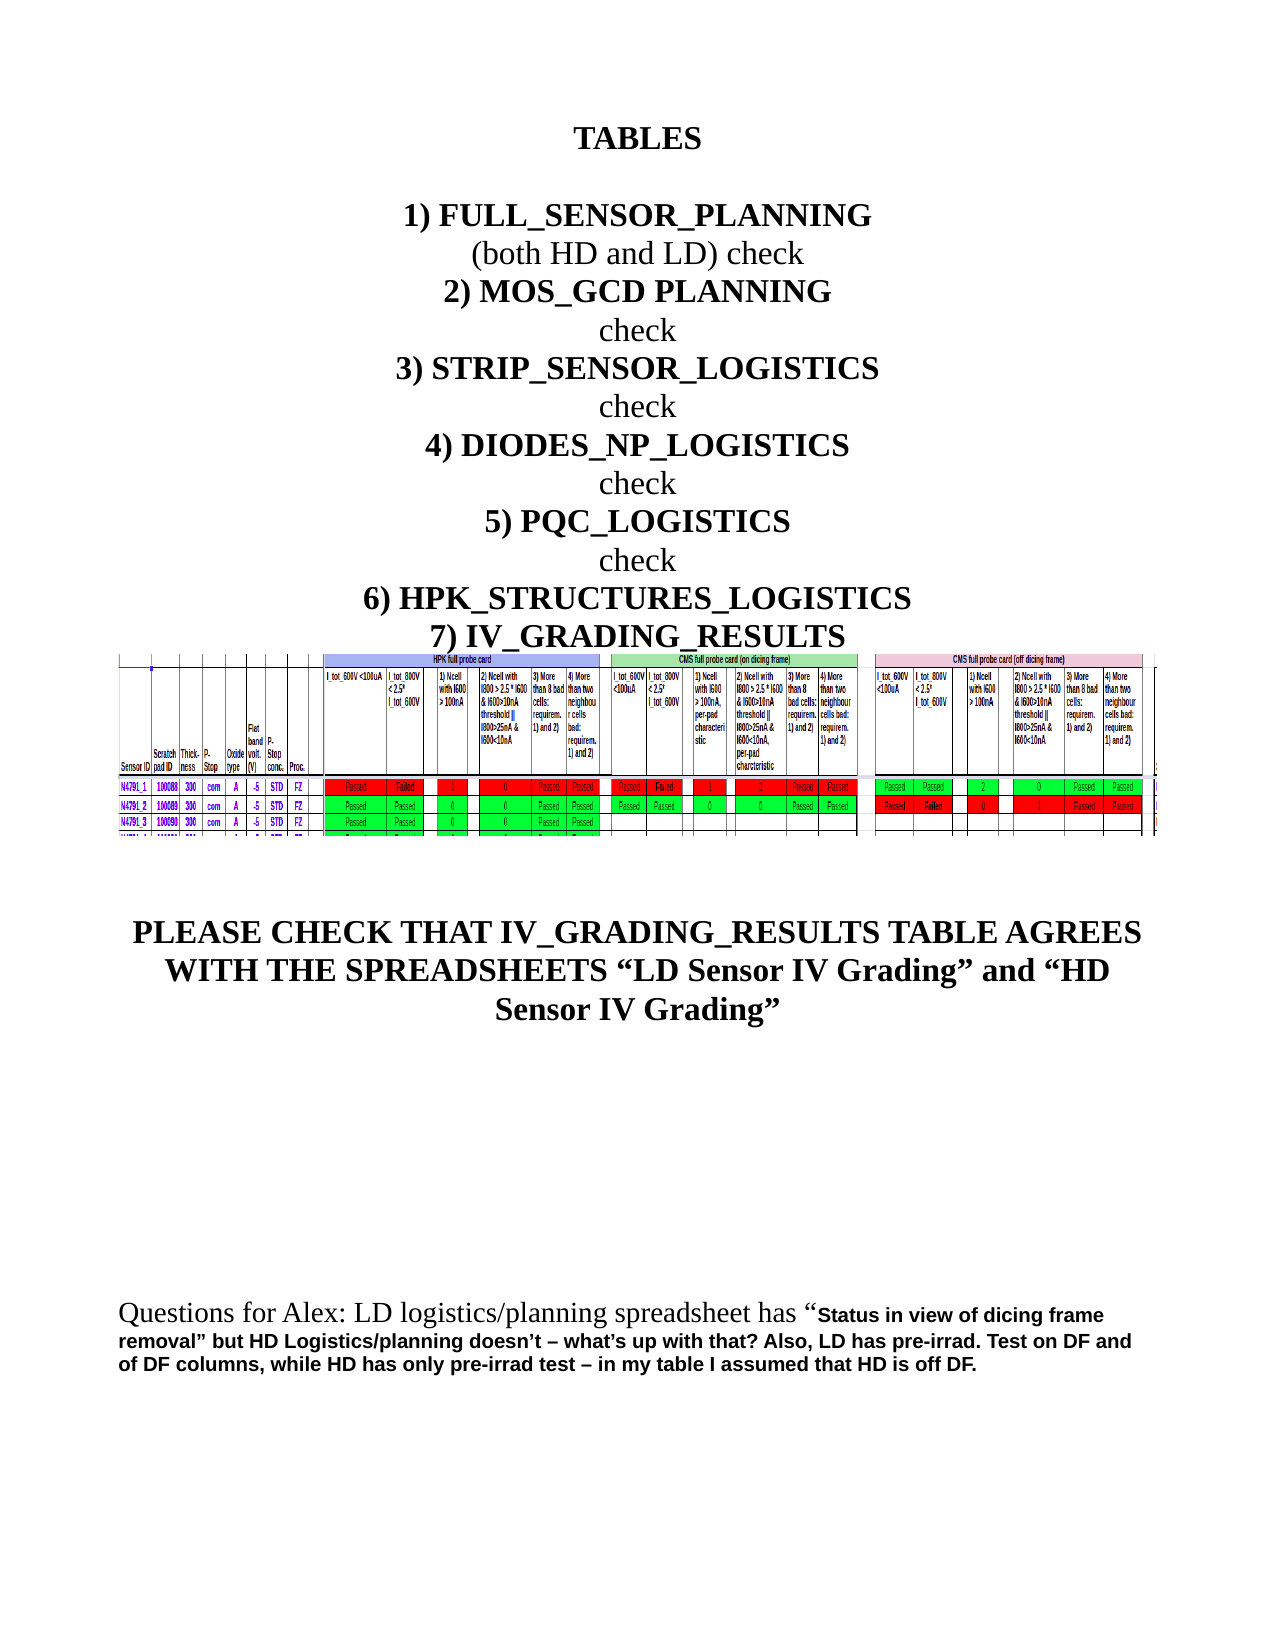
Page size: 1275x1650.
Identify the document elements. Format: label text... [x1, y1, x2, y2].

text 5) PQC_LOGISTICS [118, 501, 1157, 540]
text check [118, 386, 1157, 425]
text (both HD and LD) check [118, 233, 1157, 271]
text check [118, 540, 1157, 578]
text Questions for Alex: LD logistics/planning spreadsheet has “Status in view of dicing frame removal” but HD Logistics/planning doesn’t – what’s up with that? Also, LD has pre-irrad. Test on DF and of DF columns, while HD has only pre-irrad test – in my table I assumed that HD is off DF. [118, 1295, 1157, 1376]
text 3) STRIP_SENSOR_LOGISTICS [118, 348, 1157, 386]
text PLEASE CHECK THAT IV_GRADING_RESULTS TABLE AGREES WITH THE SPREADSHEETS “LD Sensor IV Grading” and “HD Sensor IV Grading” [118, 912, 1157, 1027]
text 2) MOS_GCD PLANNING [118, 271, 1157, 310]
text 4) DIODES_NP_LOGISTICS [118, 425, 1157, 463]
text check [118, 310, 1157, 348]
text TABLES [118, 118, 1157, 156]
text check [118, 463, 1157, 501]
text 1) FULL_SENSOR_PLANNING [118, 195, 1157, 233]
picture [118, 654, 1157, 836]
text 6) HPK_STRUCTURES_LOGISTICS [118, 578, 1157, 616]
text 7) IV_GRADING_RESULTS [118, 616, 1157, 654]
